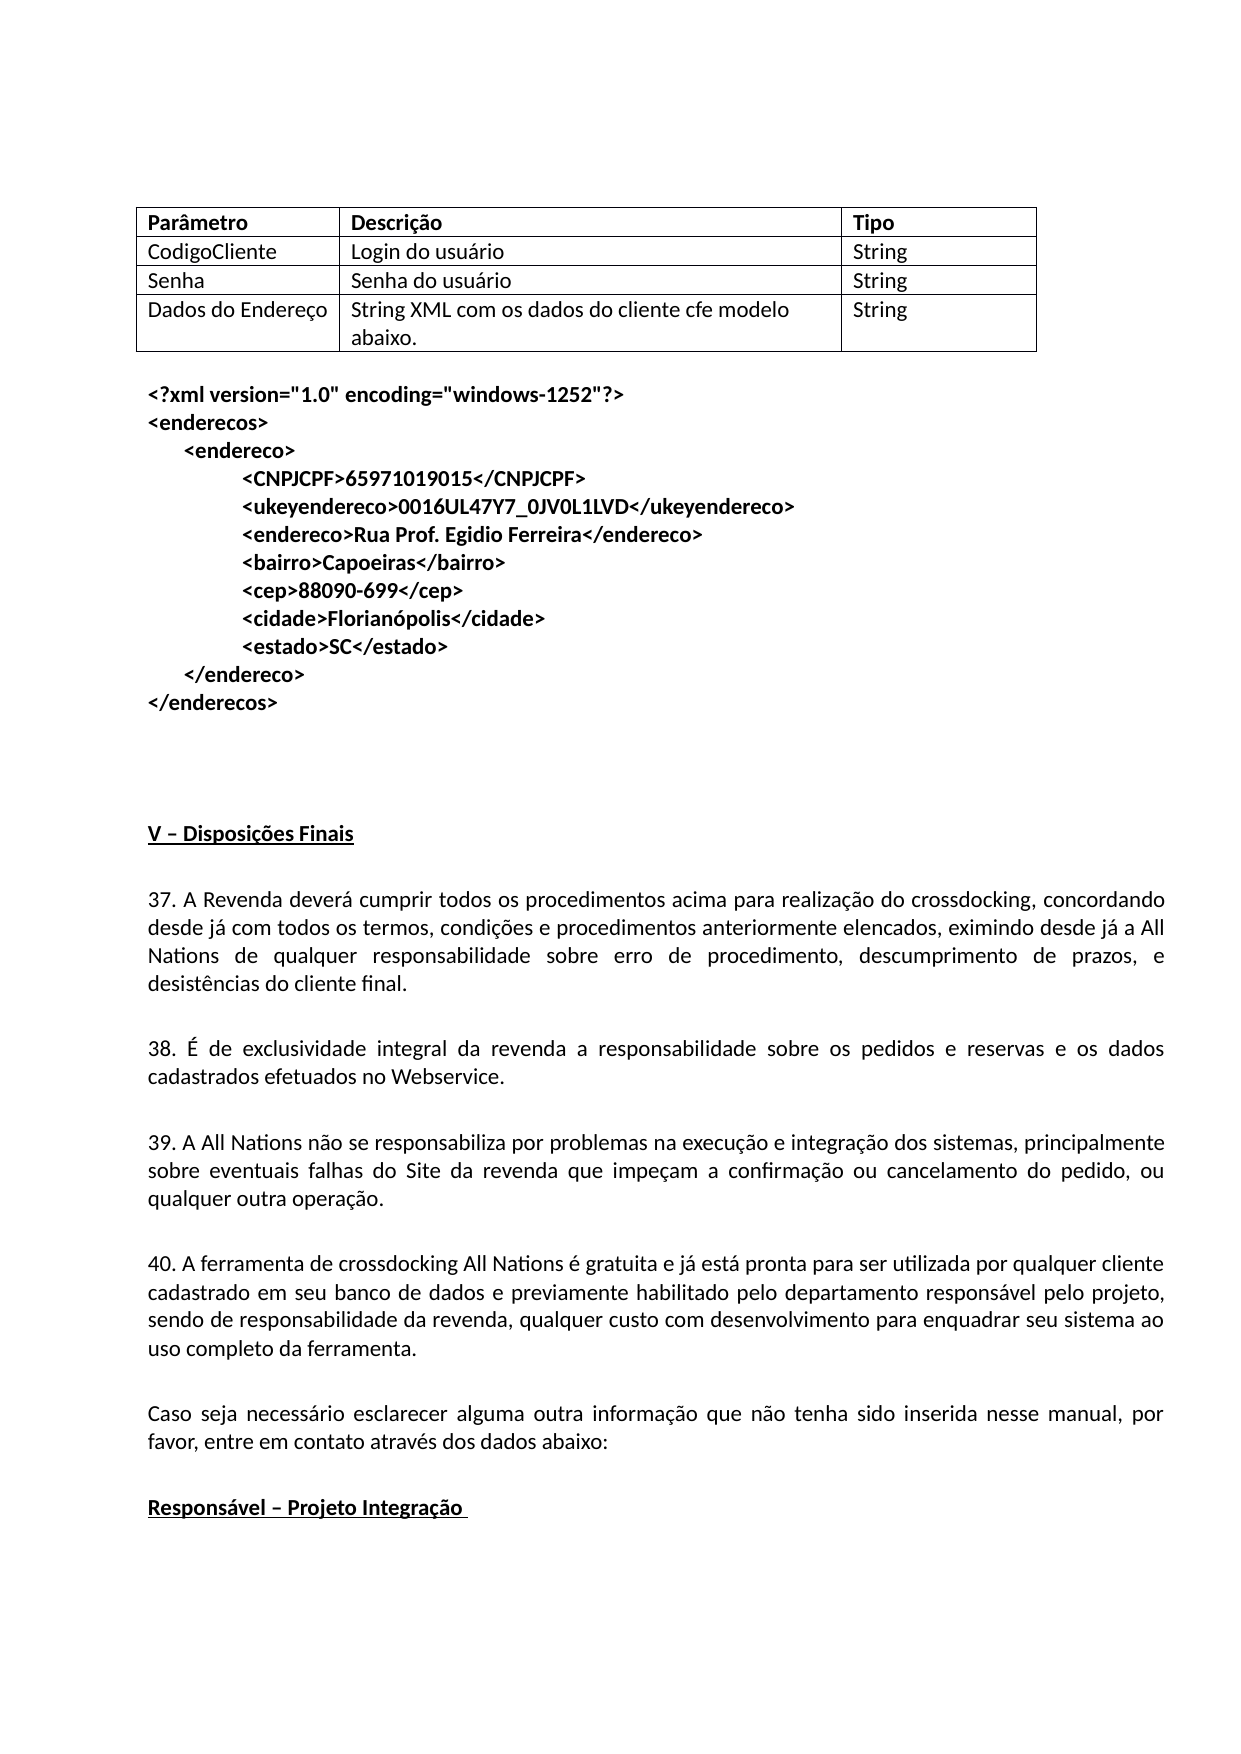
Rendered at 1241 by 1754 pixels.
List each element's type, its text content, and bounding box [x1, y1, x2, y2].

table_cell Dados do Endereço [137, 295, 339, 351]
text <ukeyendereco>0016UL47Y7_0JV0L1LVD</ukeyendereco> [148, 492, 1166, 520]
table_cell CodigoCliente [137, 237, 339, 265]
text 37. A Revenda deverá cumprir todos os procedimentos acima para realização do crossdocking, concordando desde já com todos os termos, condições e procedimentos anteriormente elencados, eximindo desde já a All Nations de qualquer responsabilidade sobre erro de procedimento, descumprimento de prazos, e desistências do cliente final. [148, 885, 1166, 997]
text <CNPJCPF>65971019015</CNPJCPF> [148, 464, 1166, 492]
text <cep>88090-699</cep> [148, 576, 1166, 604]
text 39. A All Nations não se responsabiliza por problemas na execução e integração dos sistemas, principalmente sobre eventuais falhas do Site da revenda que impeçam a confirmação ou cancelamento do pedido, ou qualquer outra operação. [148, 1128, 1166, 1212]
text V – Disposições Finais [148, 819, 1166, 847]
text 40. A ferramenta de crossdocking All Nations é gratuita e já está pronta para ser utilizada por qualquer cliente cadastrado em seu banco de dados e previamente habilitado pelo departamento responsável pelo projeto, sendo de responsabilidade da revenda, qualquer custo com desenvolvimento para enquadrar seu sistema ao uso completo da ferramenta. [148, 1249, 1166, 1362]
table_cell String [842, 237, 1036, 265]
table_cell String XML com os dados do cliente cfe modelo abaixo. [340, 295, 841, 351]
text <estado>SC</estado> [148, 632, 1166, 660]
text </enderecos> [148, 688, 1166, 716]
table_cell String [842, 266, 1036, 294]
text <endereco>Rua Prof. Egidio Ferreira</endereco> [148, 520, 1166, 548]
text Responsável – Projeto Integração [148, 1493, 1166, 1521]
table_header Parâmetro [137, 208, 339, 236]
table_header Descrição [340, 208, 841, 236]
text Caso seja necessário esclarecer alguma outra informação que não tenha sido inserida nesse manual, por favor, entre em contato através dos dados abaixo: [148, 1399, 1166, 1455]
text <cidade>Florianópolis</cidade> [148, 604, 1166, 632]
text <?xml version="1.0" encoding="windows-1252"?> [148, 380, 1166, 408]
table_cell Senha do usuário [340, 266, 841, 294]
table_cell Login do usuário [340, 237, 841, 265]
table_cell String [842, 295, 1036, 351]
text <bairro>Capoeiras</bairro> [148, 548, 1166, 576]
text 38. É de exclusividade integral da revenda a responsabilidade sobre os pedidos e reservas e os dados cadastrados efetuados no Webservice. [148, 1034, 1166, 1091]
text <endereco> [148, 436, 1166, 464]
text </endereco> [148, 660, 1166, 688]
table_cell Senha [137, 266, 339, 294]
text <enderecos> [148, 408, 1166, 436]
table_header Tipo [842, 208, 1036, 236]
